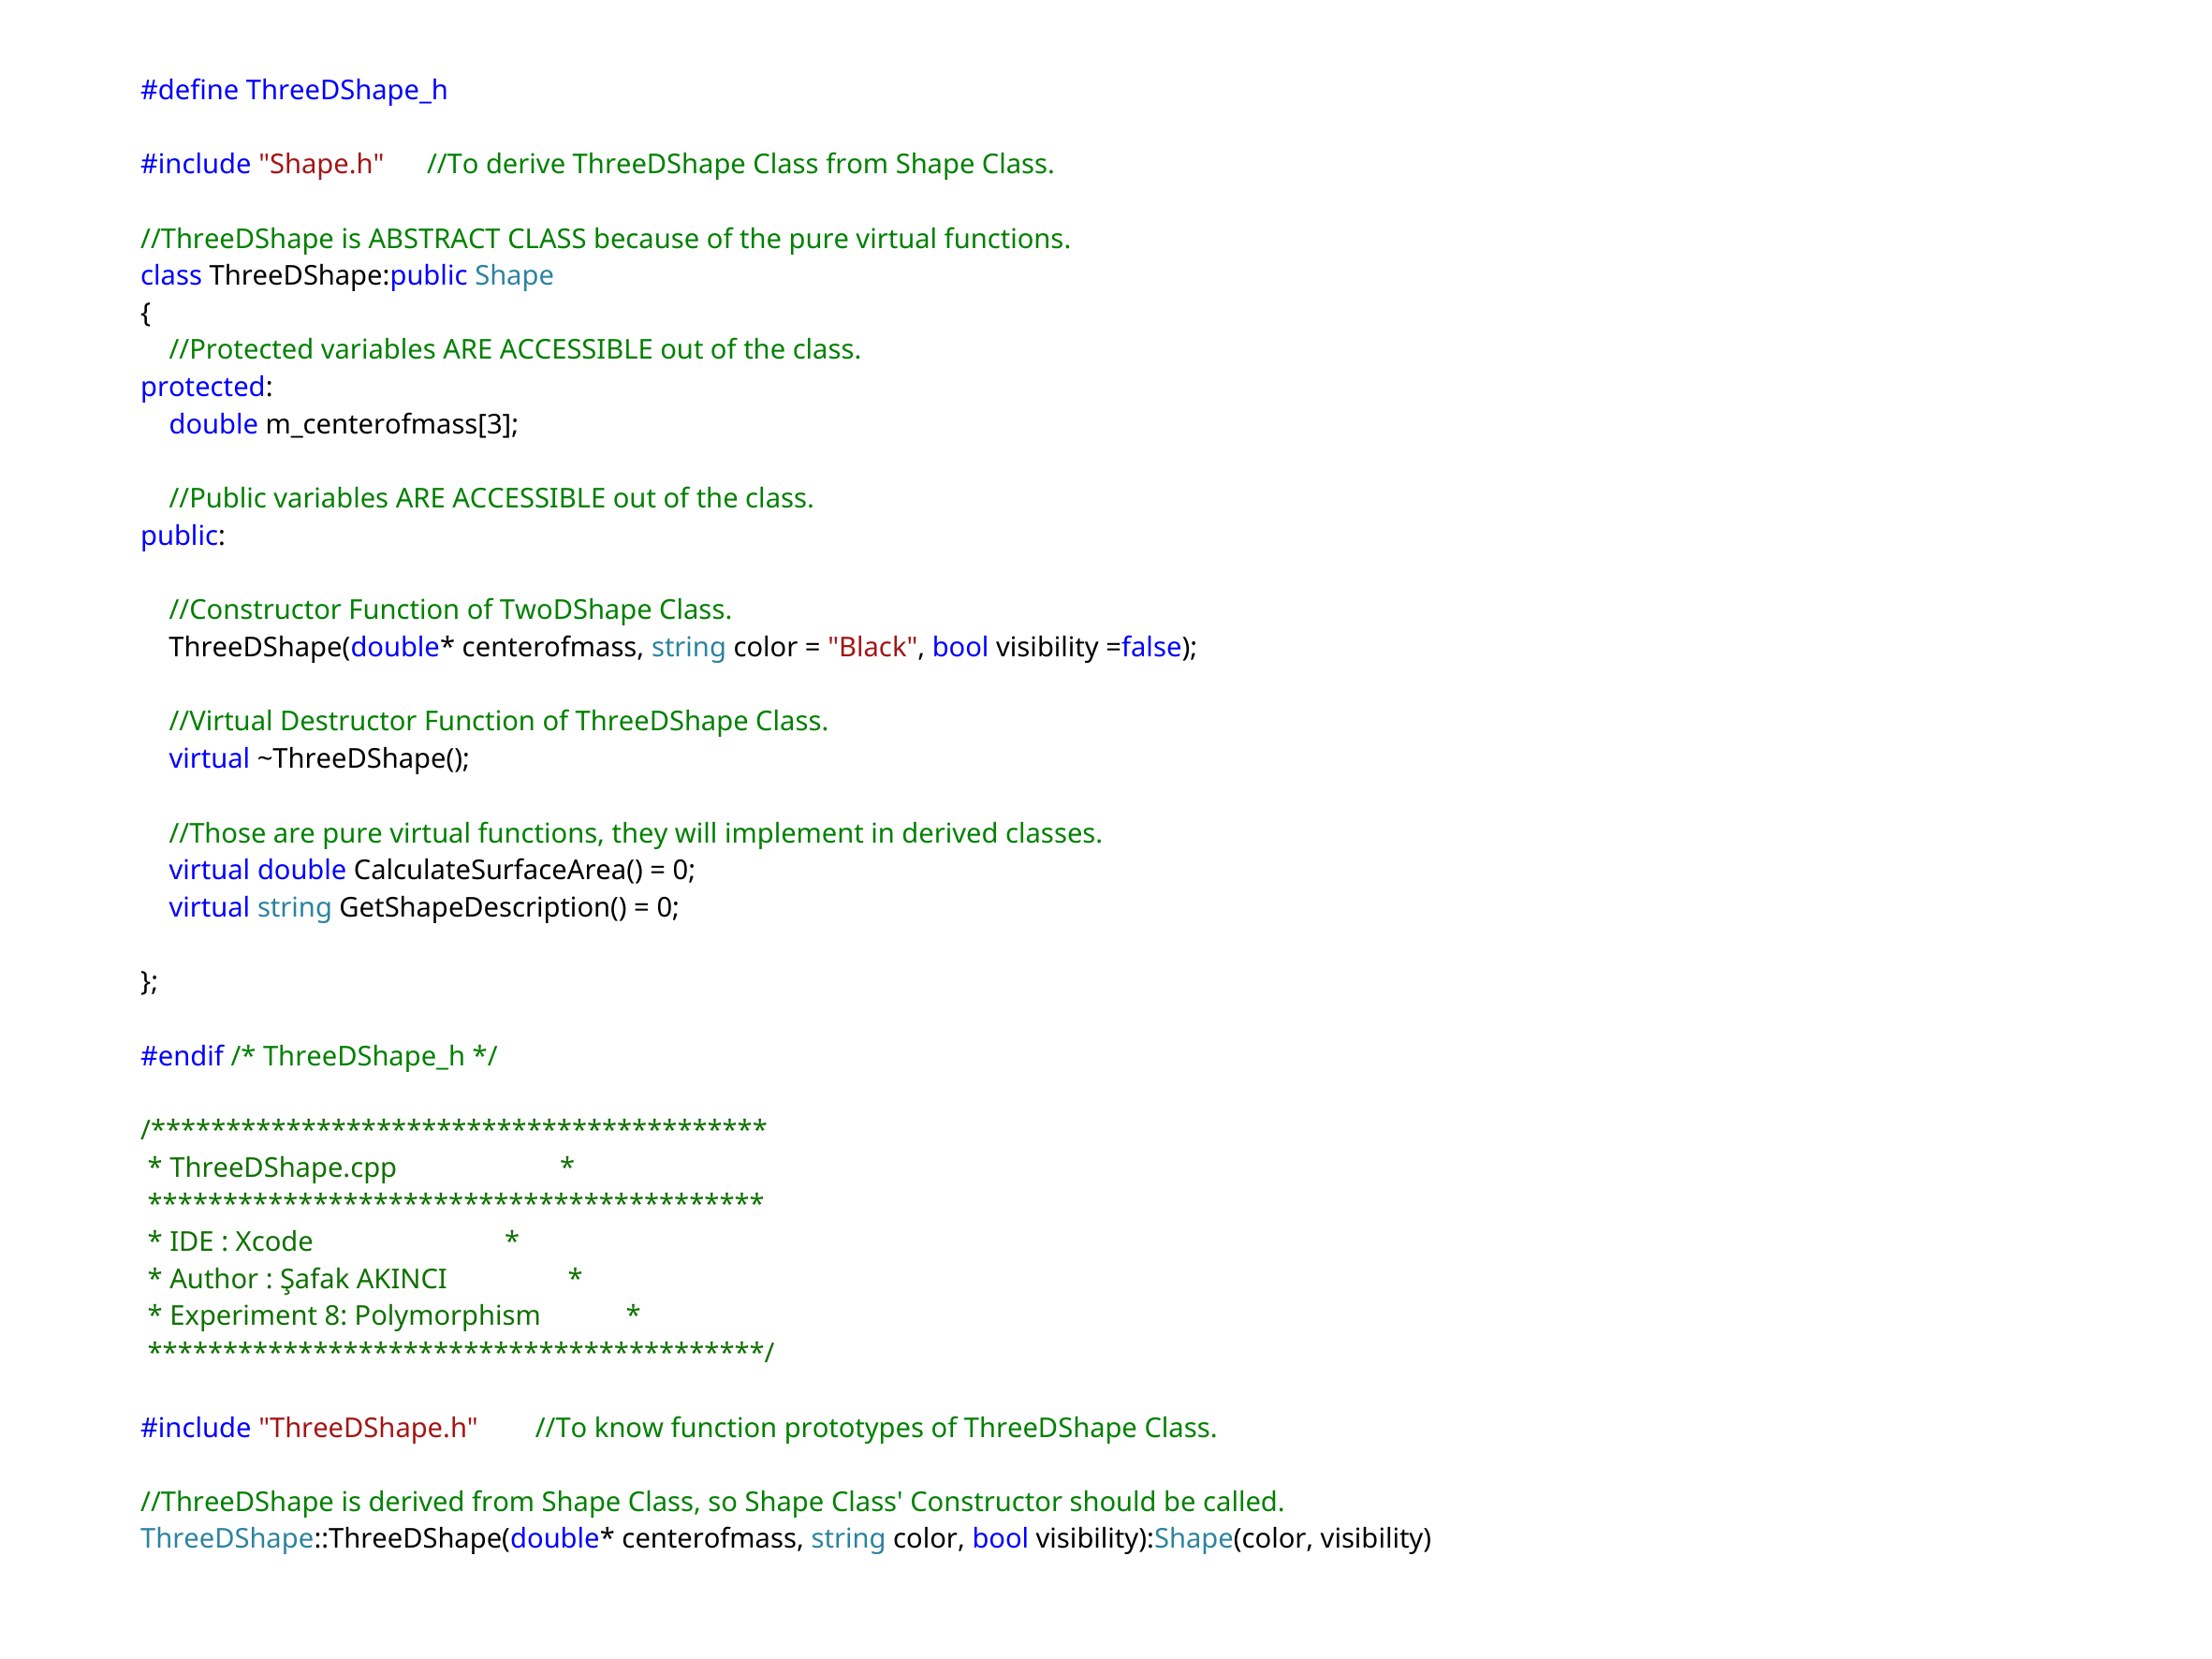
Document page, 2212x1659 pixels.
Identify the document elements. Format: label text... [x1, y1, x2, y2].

text }; [140, 962, 2071, 999]
text //Protected variables ARE ACCESSIBLE out of the class. [140, 330, 2071, 367]
text ***************************************** [140, 1185, 2071, 1222]
text ThreeDShape::ThreeDShape(double* centerofmass, string color, bool visibility):Shape(color, visibility) [140, 1520, 2071, 1556]
text * IDE : Xcode * [140, 1222, 2071, 1259]
text class ThreeDShape:public Shape [140, 256, 2071, 293]
text #endif /* ThreeDShape_h */ [140, 1036, 2071, 1074]
text //ThreeDShape is ABSTRACT CLASS because of the pure virtual functions. [140, 219, 2071, 256]
text * ThreeDShape.cpp * [140, 1148, 2071, 1185]
text //Those are pure virtual functions, they will implement in derived classes. [140, 814, 2071, 850]
text /***************************************** [140, 1110, 2071, 1148]
text ThreeDShape(double* centerofmass, string color = "Black", bool visibility =false); [140, 627, 2071, 665]
text public: [140, 516, 2071, 553]
text #include "Shape.h" //To derive ThreeDShape Class from Shape Class. [140, 144, 2071, 182]
text * Experiment 8: Polymorphism * [140, 1297, 2071, 1333]
text virtual string GetShapeDescription() = 0; [140, 888, 2071, 925]
text //ThreeDShape is derived from Shape Class, so Shape Class' Constructor should be called. [140, 1482, 2071, 1520]
text #include "ThreeDShape.h" //To know function prototypes of ThreeDShape Class. [140, 1408, 2071, 1445]
text { [140, 293, 2071, 330]
text #define ThreeDShape_h [140, 70, 2071, 108]
text //Virtual Destructor Function of ThreeDShape Class. [140, 702, 2071, 739]
text virtual double CalculateSurfaceArea() = 0; [140, 850, 2071, 888]
text //Public variables ARE ACCESSIBLE out of the class. [140, 479, 2071, 516]
text //Constructor Function of TwoDShape Class. [140, 591, 2071, 627]
text virtual ~ThreeDShape(); [140, 739, 2071, 776]
text * Author : Şafak AKINCI * [140, 1259, 2071, 1297]
text *****************************************/ [140, 1333, 2071, 1371]
text protected: [140, 367, 2071, 404]
text double m_centerofmass[3]; [140, 404, 2071, 442]
